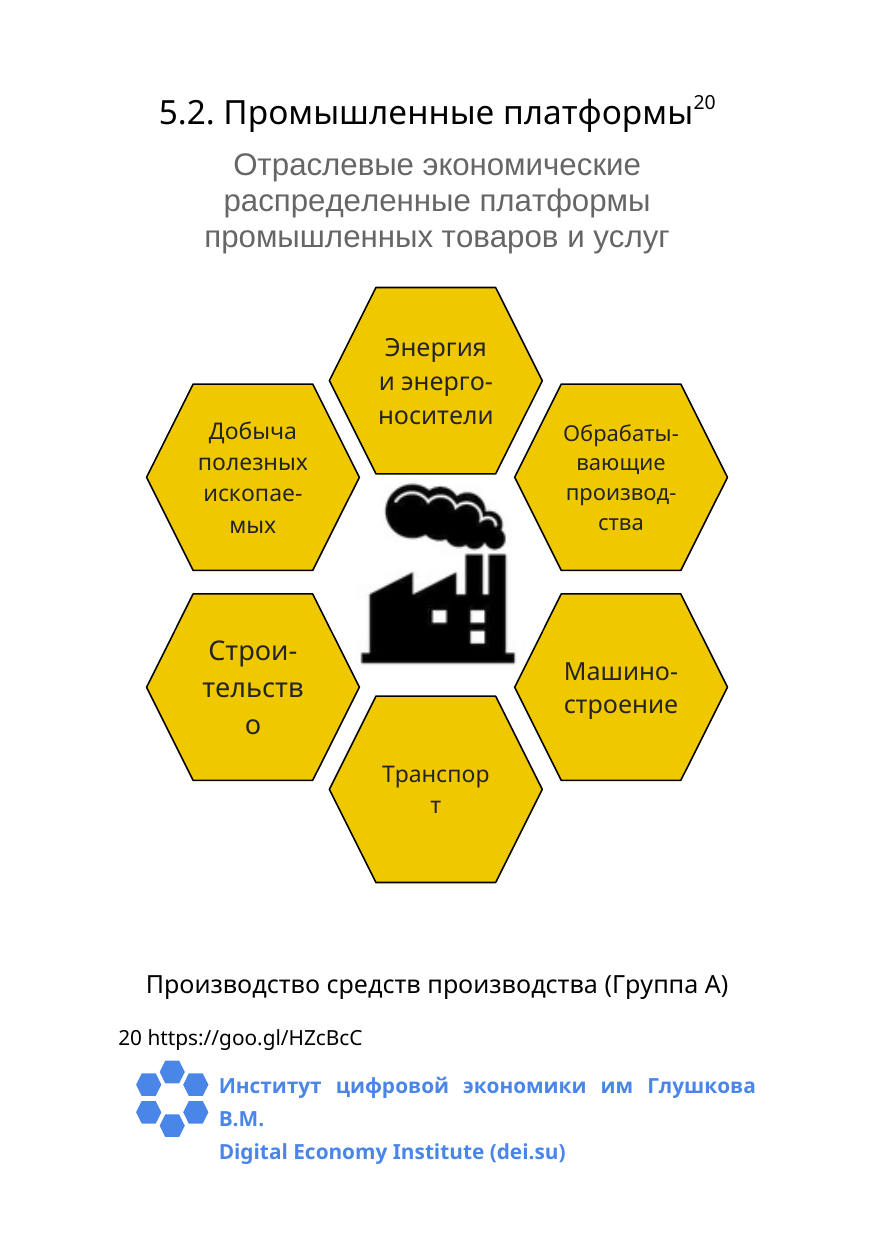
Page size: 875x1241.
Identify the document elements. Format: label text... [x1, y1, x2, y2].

text Производство средств производства (Группа А) [118, 967, 756, 1001]
picture [342, 473, 543, 674]
text https://goo.gl/HZcBcC [118, 1023, 756, 1052]
subtitle 5.2. Промышленные платформы [118, 88, 756, 134]
subtitle Отраслевые экономические распределенные платформы промышленных товаров и услуг [118, 146, 756, 254]
